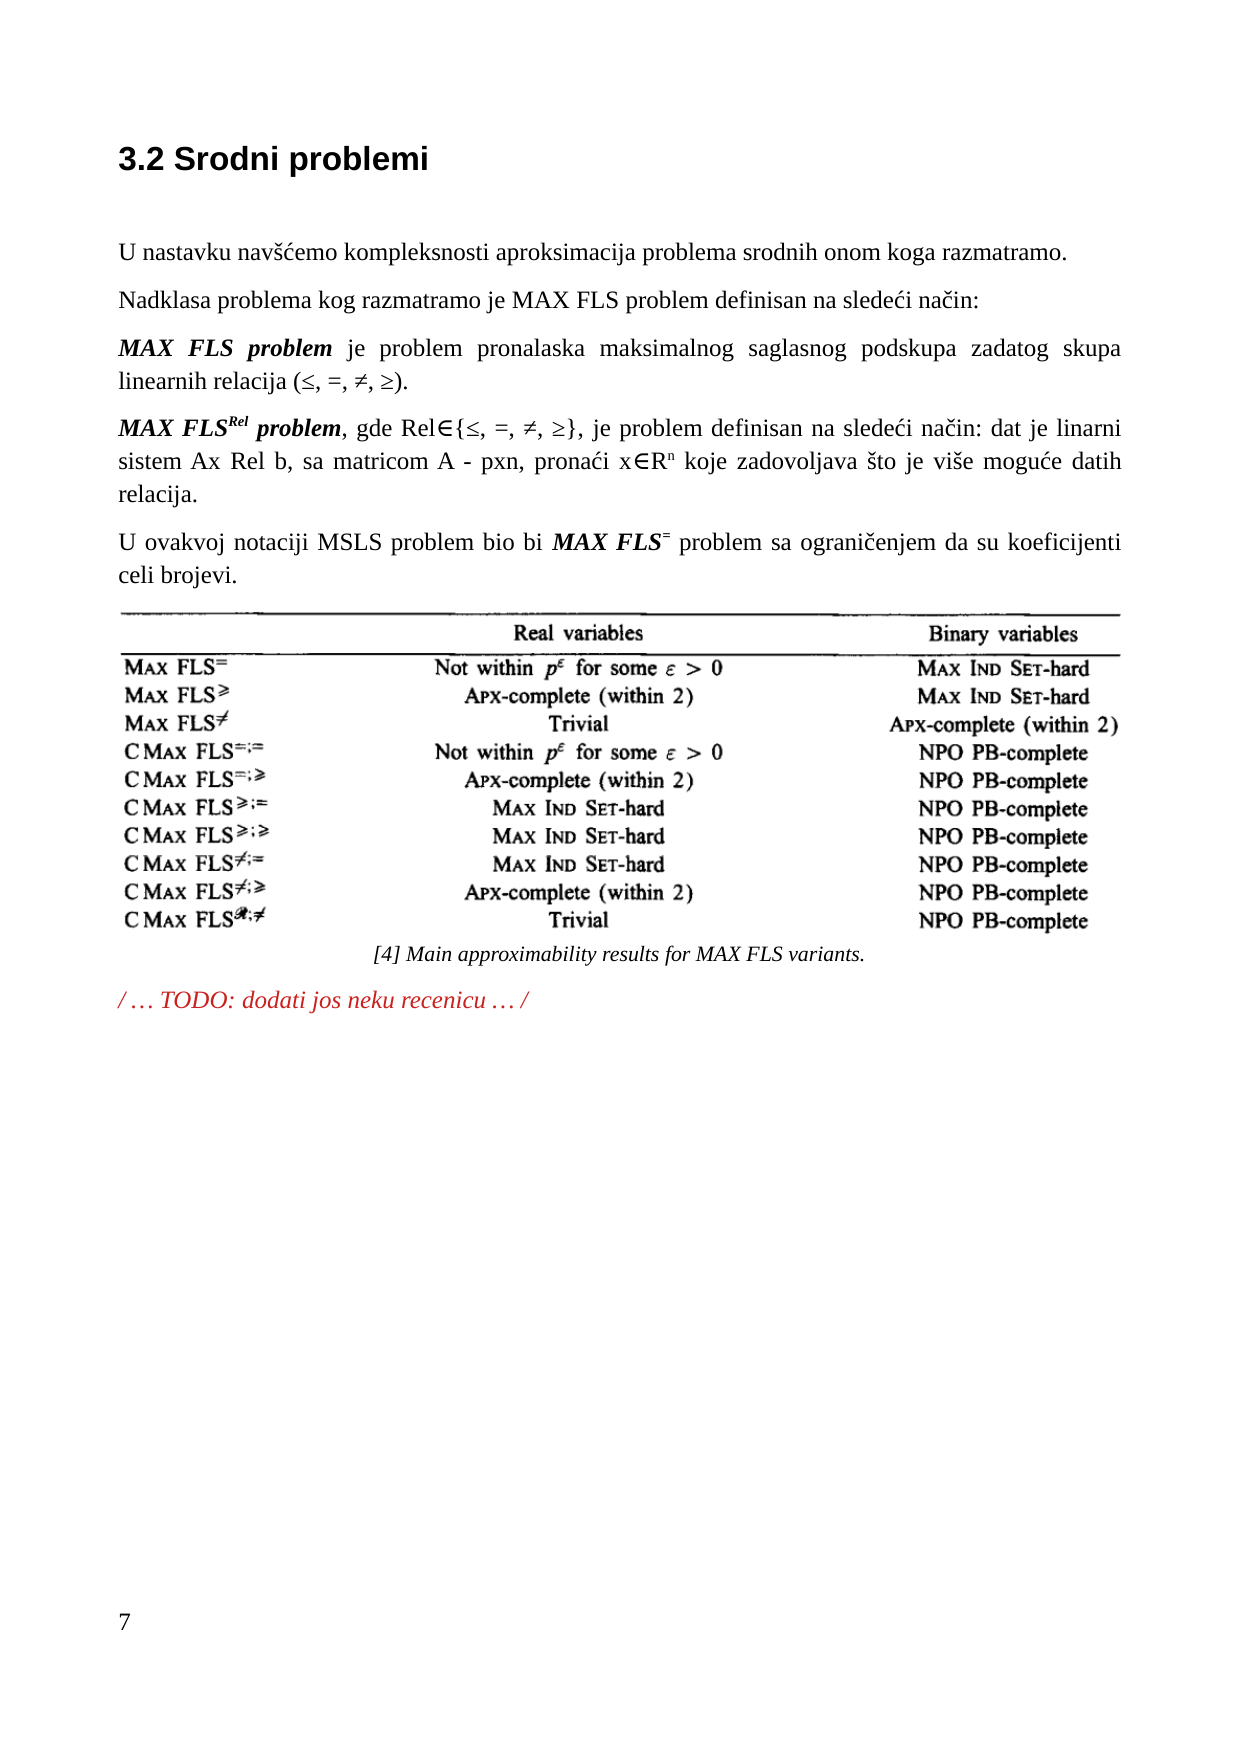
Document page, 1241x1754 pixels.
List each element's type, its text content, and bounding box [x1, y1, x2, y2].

text [4] Main approximability results for MAX FLS variants. [118, 938, 1122, 967]
text / … TODO: dodati jos neku recenicu … / [118, 985, 1122, 1014]
text U nastavku navšćemo kompleksnosti aproksimacija problema srodnih onom koga razmatramo. [118, 237, 1122, 266]
picture [118, 607, 1123, 938]
text Nadklasa problema kog razmatramo je MAX FLS problem definisan na sledeći način: [118, 285, 1122, 314]
text MAX FLS problem je problem pronalaska maksimalnog saglasnog podskupa zadatog skupa linearnih relacija (≤, =, ≠, ≥). [118, 333, 1122, 394]
text MAX FLSRel problem, gde Rel∈{≤, =, ≠, ≥}, je problem definisan na sledeći način: dat je linarni sistem Ax Rel b, sa matricom A - pxn, pronaći x∈Rn koje zadovoljava što je više moguće datih relacija. [118, 413, 1122, 508]
subtitle 3.2 Srodni problemi [118, 139, 1122, 177]
text U ovakvoj notaciji MSLS problem bio bi MAX FLS= problem sa ograničenjem da su koeficijenti celi brojevi. [118, 527, 1122, 589]
